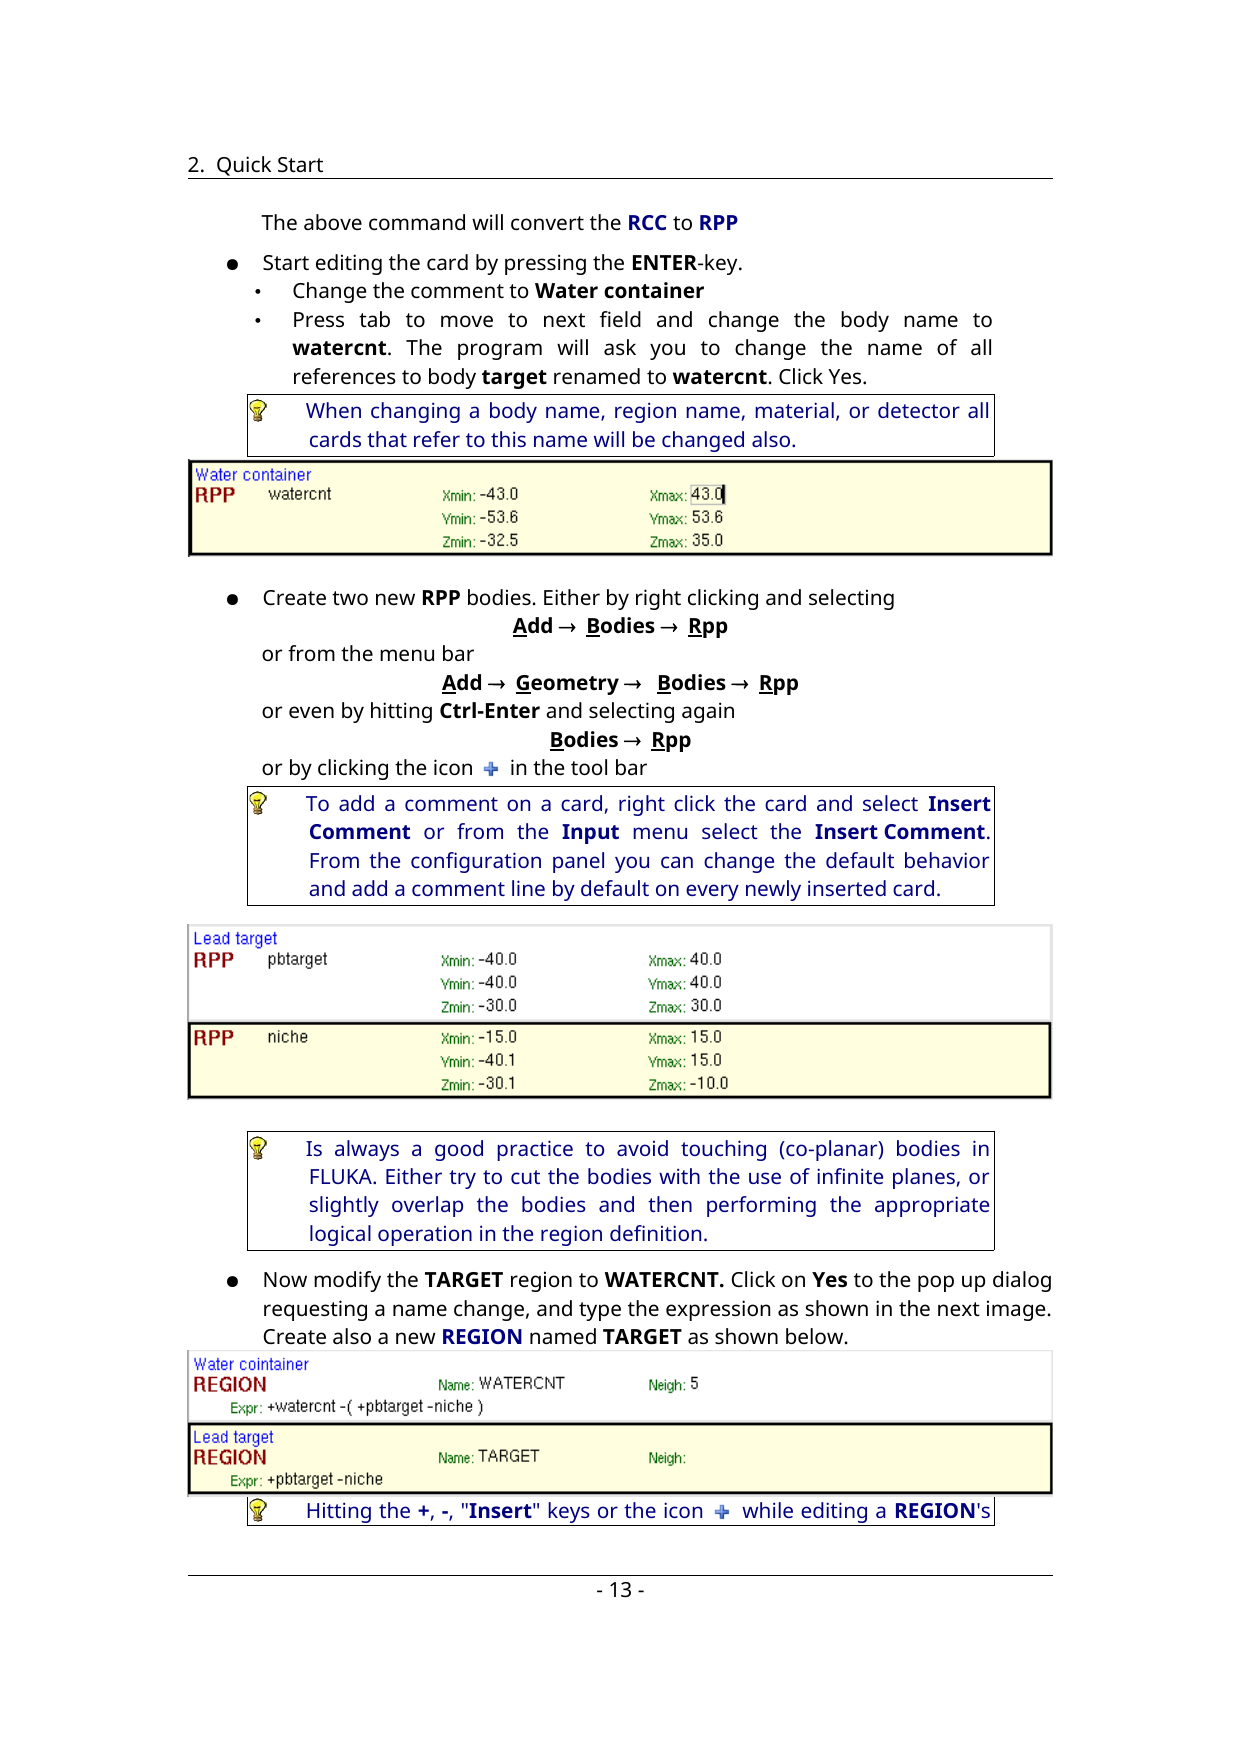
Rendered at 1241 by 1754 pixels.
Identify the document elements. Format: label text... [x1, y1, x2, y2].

text Is always a good practice to avoid touching (co-planar) bodies in FLUKA. Either try to cut the bodies with the use of infinite planes, or slightly overlap the bodies and then performing the appropriate logical operation in the region definition. [248, 1132, 994, 1250]
list Now modify the TARGET region to WATERCNT. Click on Yes to the pop up dialog requesting a name change, and type the expression as shown in the next image. Create also a new REGION named TARGET as shown below. [225, 1265, 1053, 1350]
text Add  Geometry  Bodies  Rpp [187, 668, 1053, 696]
list Press tab to move to next field and change the body name to watercnt. The program will ask you to change the name of all references to body target renamed to watercnt. Click Yes. [254, 305, 994, 390]
list Create two new RPP bodies. Either by right clicking and selecting [225, 583, 1053, 611]
text When changing a body name, region name, material, or detector all cards that refer to this name will be changed also. [248, 395, 994, 456]
picture [187, 459, 1053, 557]
text The above command will convert the RCC to RPP [187, 208, 1053, 236]
picture [249, 399, 267, 422]
picture [710, 1500, 736, 1525]
picture [187, 1350, 1053, 1497]
picture [187, 924, 1053, 1100]
text Bodies  Rpp [187, 725, 1053, 753]
picture [249, 1498, 267, 1522]
text or even by hitting Ctrl-Enter and selecting again [187, 696, 1053, 725]
list Change the comment to Water container [254, 277, 994, 305]
picture [479, 757, 504, 783]
picture [249, 1136, 267, 1160]
picture [249, 791, 267, 815]
text or from the menu bar [187, 639, 1053, 668]
text Add  Bodies  Rpp [187, 611, 1053, 639]
list Start editing the card by pressing the ENTER-key. [225, 248, 1053, 277]
text To add a comment on a card, right click the card and select Insert Comment or from the Input menu select the Insert Comment. From the configuration panel you can change the default behavior and add a comment line by default on every newly inserted card. [248, 787, 994, 905]
text or by clicking the icon in the tool bar [187, 753, 1053, 783]
text Hitting the +, -, "Insert" keys or the icon while editing a REGION's [248, 1497, 994, 1525]
